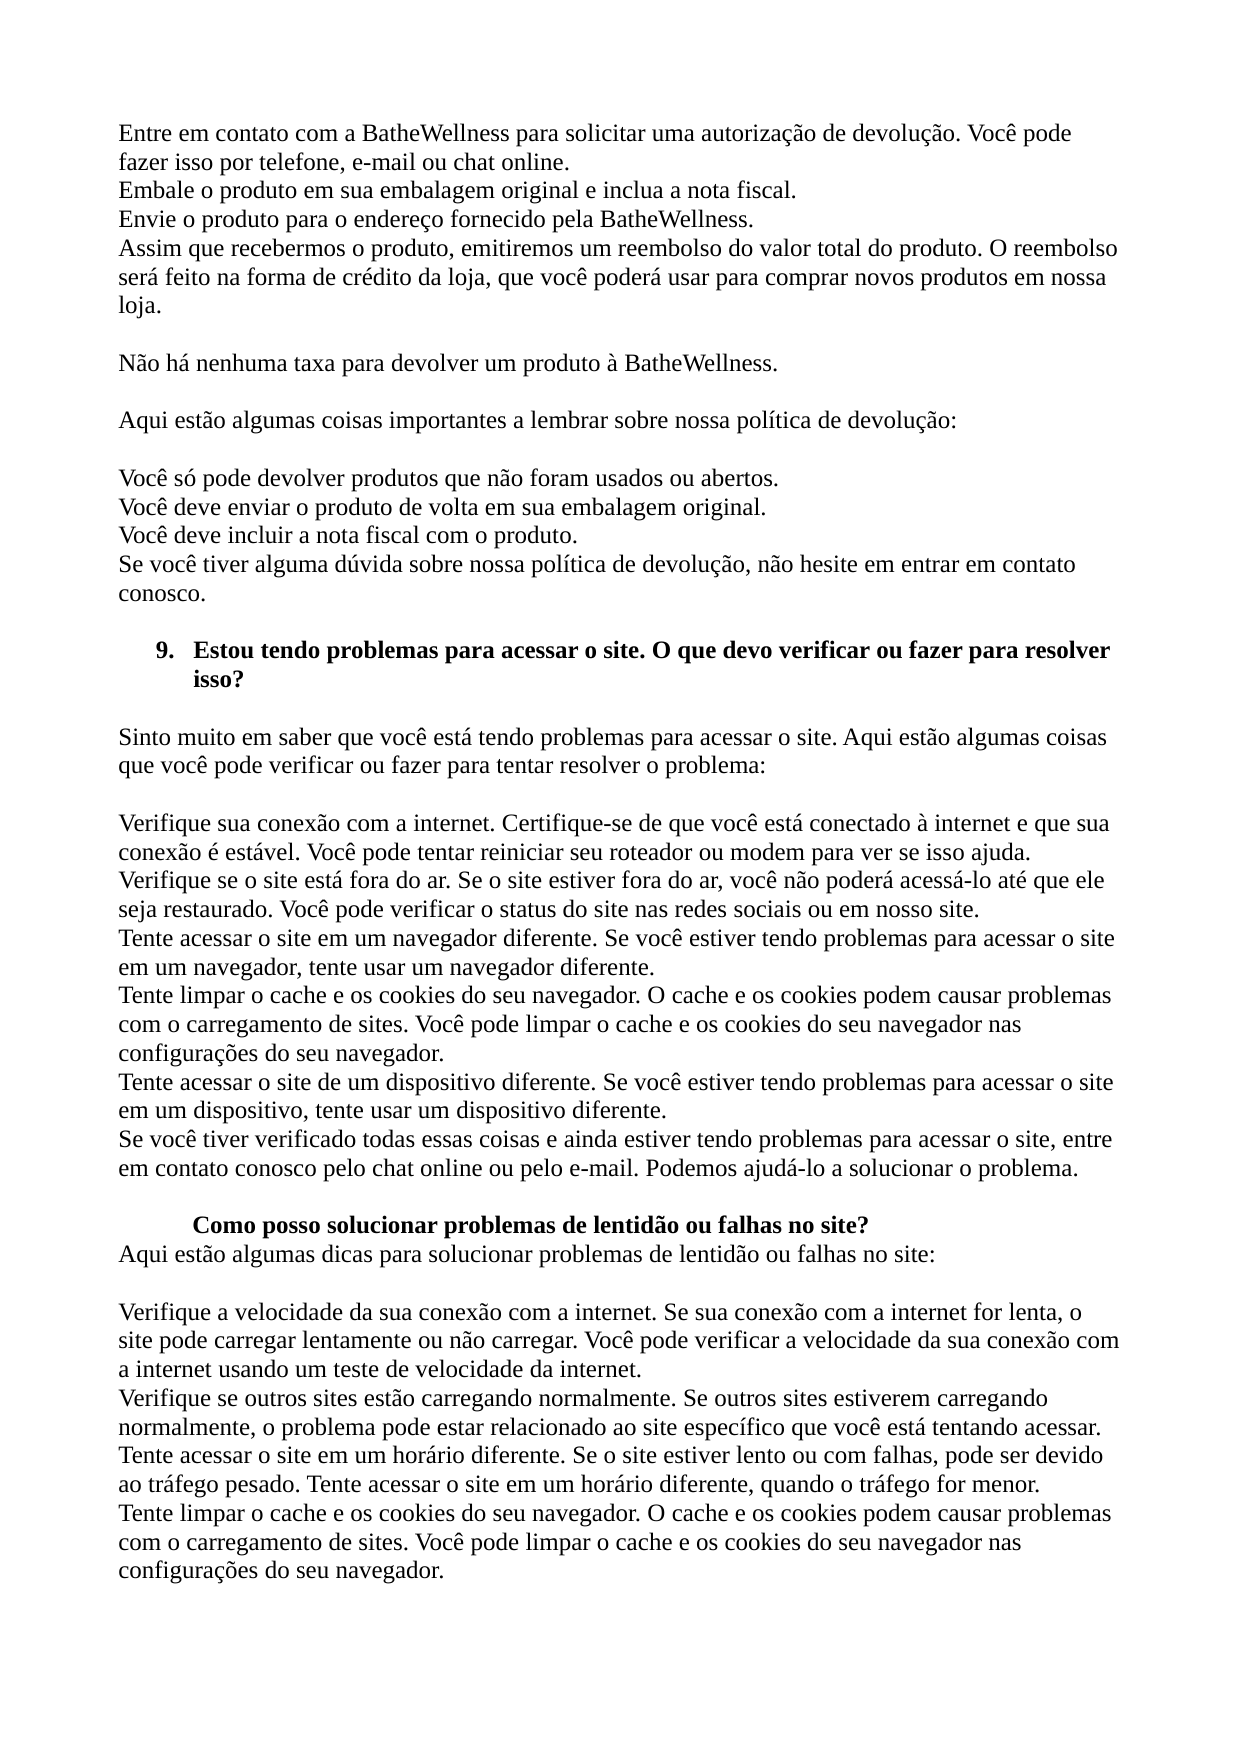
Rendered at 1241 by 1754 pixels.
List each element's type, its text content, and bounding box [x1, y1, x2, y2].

text Você deve incluir a nota fiscal com o produto. [118, 521, 1122, 549]
text Não há nenhuma taxa para devolver um produto à BatheWellness. [118, 348, 1122, 377]
text Tente acessar o site em um horário diferente. Se o site estiver lento ou com falhas, pode ser devido ao tráfego pesado. Tente acessar o site em um horário diferente, quando o tráfego for menor. [118, 1441, 1122, 1498]
text Verifique sua conexão com a internet. Certifique-se de que você está conectado à internet e que sua conexão é estável. Você pode tentar reiniciar seu roteador ou modem para ver se isso ajuda. [118, 808, 1122, 866]
text Você só pode devolver produtos que não foram usados ou abertos. [118, 463, 1122, 492]
text Embale o produto em sua embalagem original e inclua a nota fiscal. [118, 176, 1122, 204]
text Tente acessar o site de um dispositivo diferente. Se você estiver tendo problemas para acessar o site em um dispositivo, tente usar um dispositivo diferente. [118, 1067, 1122, 1124]
text Tente limpar o cache e os cookies do seu navegador. O cache e os cookies podem causar problemas com o carregamento de sites. Você pode limpar o cache e os cookies do seu navegador nas configurações do seu navegador. [118, 1498, 1122, 1584]
text Assim que recebermos o produto, emitiremos um reembolso do valor total do produto. O reembolso será feito na forma de crédito da loja, que você poderá usar para comprar novos produtos em nossa loja. [118, 233, 1122, 319]
text Tente acessar o site em um navegador diferente. Se você estiver tendo problemas para acessar o site em um navegador, tente usar um navegador diferente. [118, 923, 1122, 981]
text Se você tiver verificado todas essas coisas e ainda estiver tendo problemas para acessar o site, entre em contato conosco pelo chat online ou pelo e-mail. Podemos ajudá-lo a solucionar o problema. Como posso solucionar problemas de lentidão ou falhas no site? [118, 1124, 1122, 1239]
text Tente limpar o cache e os cookies do seu navegador. O cache e os cookies podem causar problemas com o carregamento de sites. Você pode limpar o cache e os cookies do seu navegador nas configurações do seu navegador. [118, 981, 1122, 1067]
text Envie o produto para o endereço fornecido pela BatheWellness. [118, 204, 1122, 233]
text Verifique se outros sites estão carregando normalmente. Se outros sites estiverem carregando normalmente, o problema pode estar relacionado ao site específico que você está tentando acessar. [118, 1383, 1122, 1441]
text Entre em contato com a BatheWellness para solicitar uma autorização de devolução. Você pode fazer isso por telefone, e-mail ou chat online. [118, 118, 1122, 176]
text Aqui estão algumas dicas para solucionar problemas de lentidão ou falhas no site: [118, 1239, 1122, 1268]
text Verifique a velocidade da sua conexão com a internet. Se sua conexão com a internet for lenta, o site pode carregar lentamente ou não carregar. Você pode verificar a velocidade da sua conexão com a internet usando um teste de velocidade da internet. [118, 1297, 1122, 1383]
list Estou tendo problemas para acessar o site. O que devo verificar ou fazer para resolver isso? [156, 636, 1122, 693]
text Sinto muito em saber que você está tendo problemas para acessar o site. Aqui estão algumas coisas que você pode verificar ou fazer para tentar resolver o problema: [118, 722, 1122, 779]
text Verifique se o site está fora do ar. Se o site estiver fora do ar, você não poderá acessá-lo até que ele seja restaurado. Você pode verificar o status do site nas redes sociais ou em nosso site. [118, 866, 1122, 923]
text Se você tiver alguma dúvida sobre nossa política de devolução, não hesite em entrar em contato conosco. [118, 549, 1122, 607]
text Você deve enviar o produto de volta em sua embalagem original. [118, 492, 1122, 521]
text Aqui estão algumas coisas importantes a lembrar sobre nossa política de devolução: [118, 406, 1122, 434]
